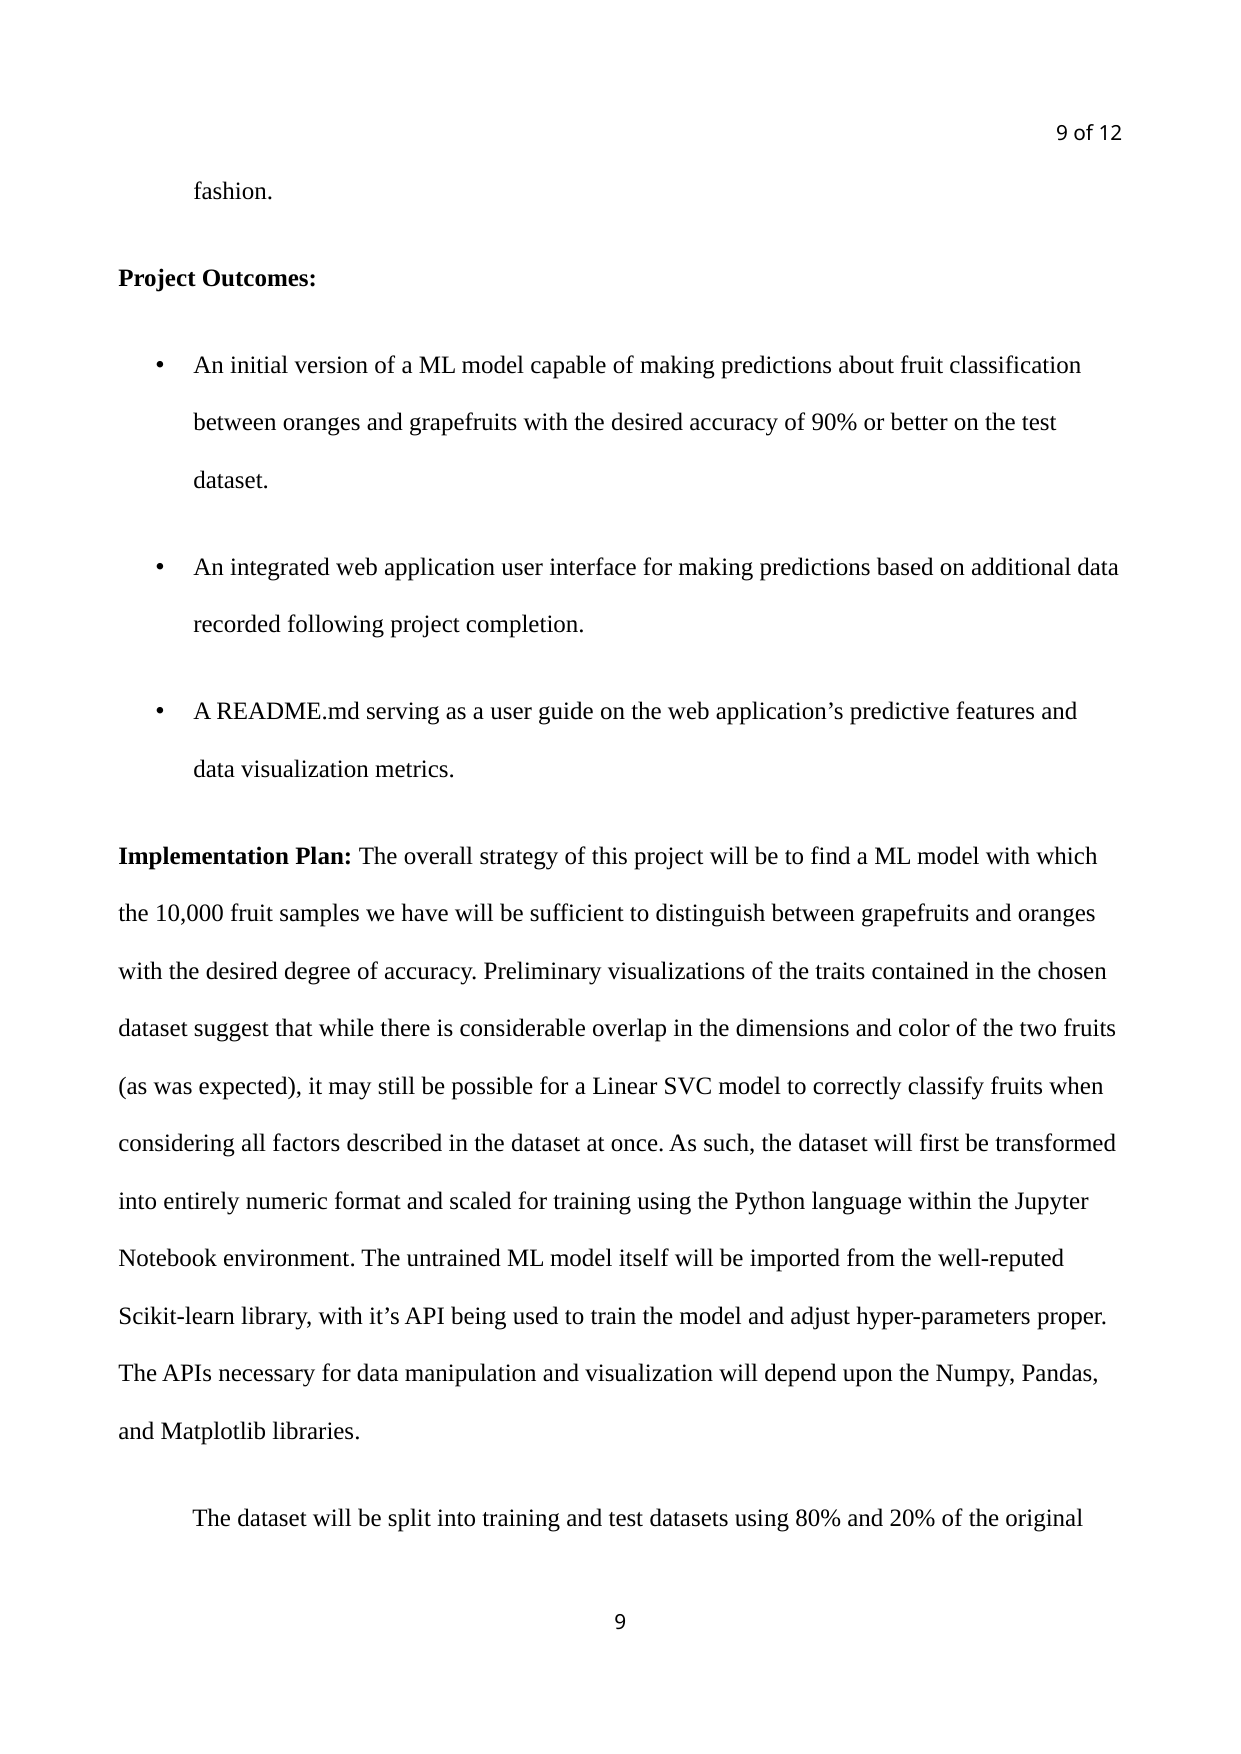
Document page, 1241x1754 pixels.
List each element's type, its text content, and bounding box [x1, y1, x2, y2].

list An initial version of a ML model capable of making predictions about fruit classification between oranges and grapefruits with the desired accuracy of 90% or better on the test dataset. [156, 350, 1122, 494]
text Project Outcomes: [118, 263, 1122, 292]
text The dataset will be split into training and test datasets using 80% and 20% of the original [118, 1503, 1122, 1532]
list An integrated web application user interface for making predictions based on additional data recorded following project completion. [156, 552, 1122, 638]
list A README.md serving as a user guide on the web application’s predictive features and data visualization metrics. [156, 696, 1122, 783]
text Implementation Plan: The overall strategy of this project will be to find a ML model with which the 10,000 fruit samples we have will be sufficient to distinguish between grapefruits and oranges with the desired degree of accuracy. Preliminary visualizations of the traits contained in the chosen dataset suggest that while there is considerable overlap in the dimensions and color of the two fruits (as was expected), it may still be possible for a Linear SVC model to correctly classify fruits when considering all factors described in the dataset at once. As such, the dataset will first be transformed into entirely numeric format and scaled for training using the Python language within the Jupyter Notebook environment. The untrained ML model itself will be imported from the well-reputed Scikit-learn library, with it’s API being used to train the model and adjust hyper-parameters proper. The APIs necessary for data manipulation and visualization will depend upon the Numpy, Pandas, and Matplotlib libraries. [118, 841, 1122, 1445]
list fashion. [156, 176, 1122, 205]
